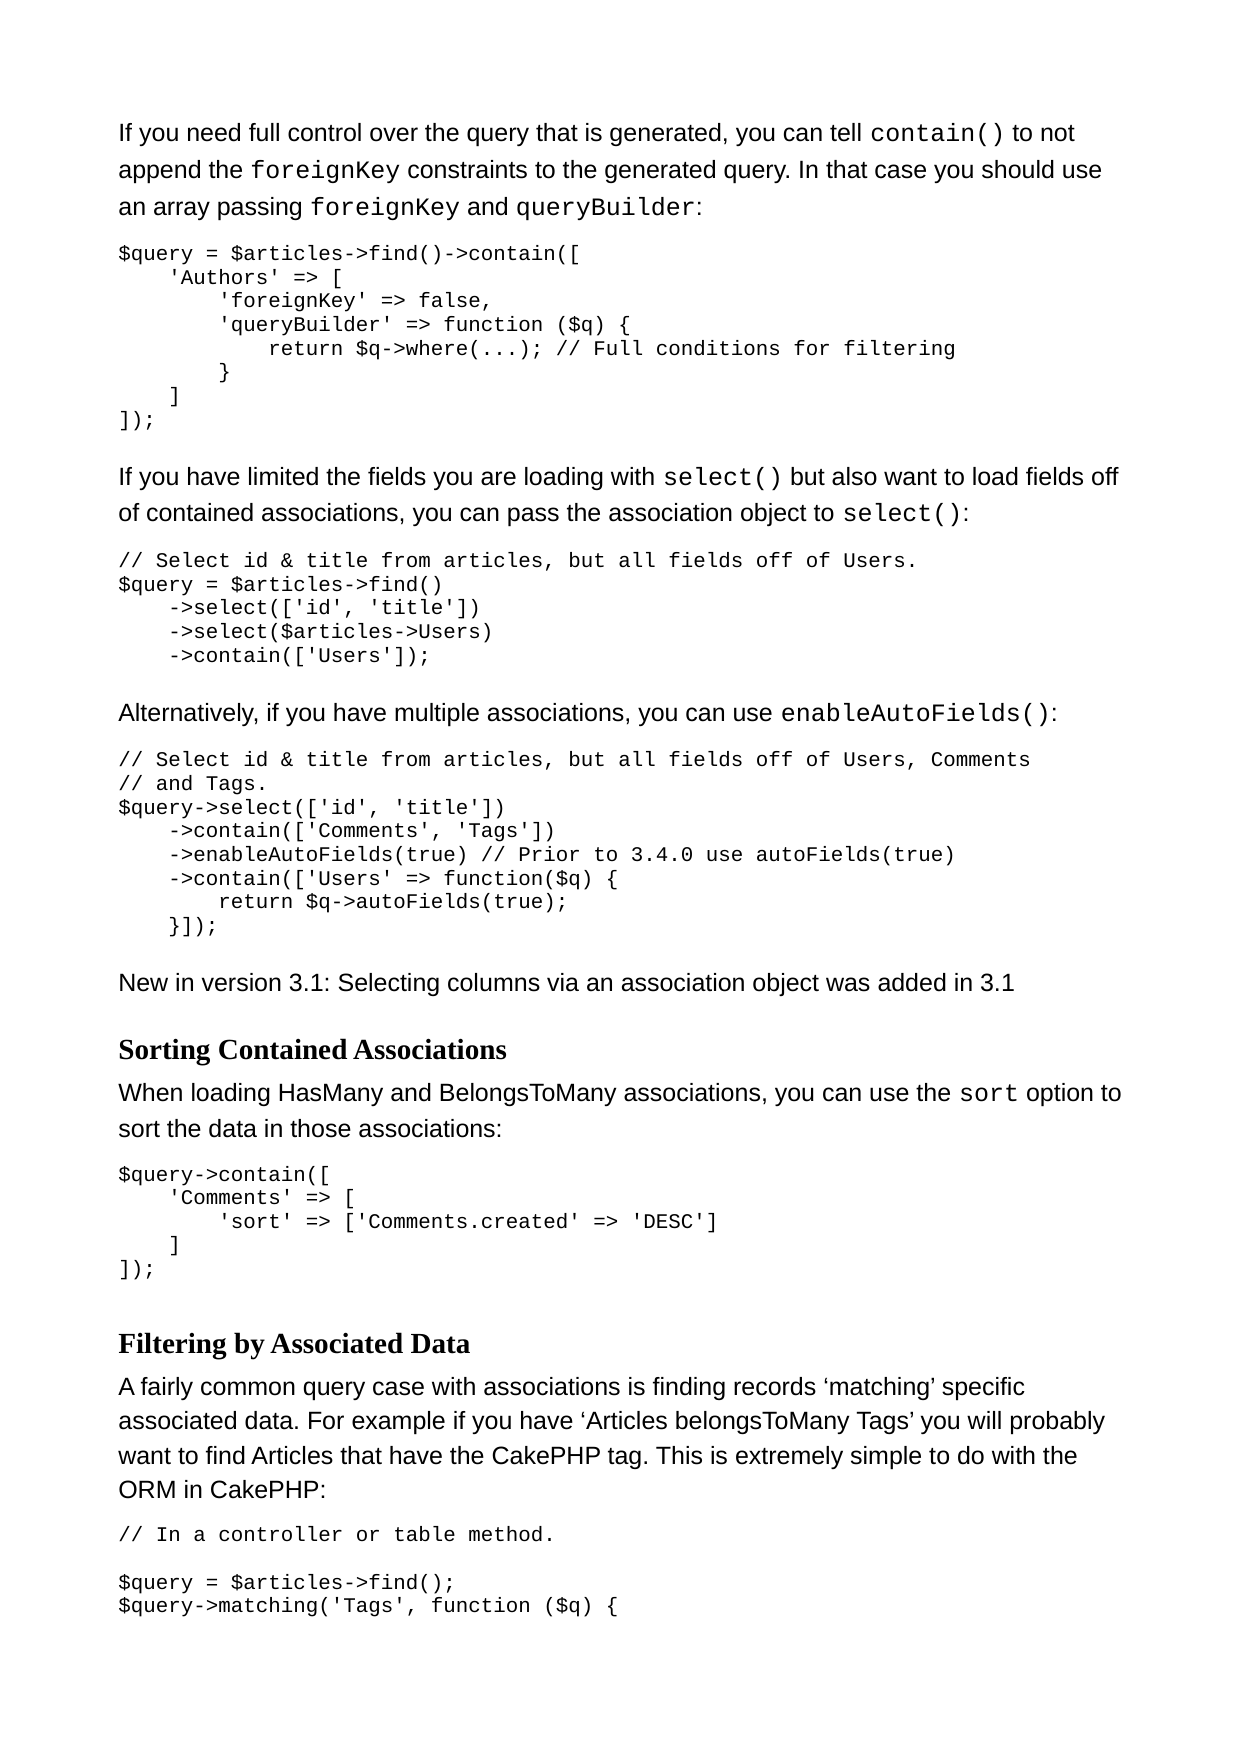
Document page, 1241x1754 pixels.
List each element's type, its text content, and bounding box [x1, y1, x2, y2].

text 'Authors' => [ [118, 267, 1122, 290]
text // Select id & title from articles, but all fields off of Users. [118, 550, 1122, 574]
text ]); [118, 409, 1122, 432]
text 'queryBuilder' => function ($q) { [118, 314, 1122, 338]
text 'foreignKey' => false, [118, 290, 1122, 314]
text When loading HasMany and BelongsToMany associations, you can use the sort option to sort the data in those associations: [118, 1078, 1122, 1143]
text Alternatively, if you have multiple associations, you can use enableAutoFields(): [118, 698, 1122, 729]
text If you need full control over the query that is generated, you can tell contain() to not append the foreignKey constraints to the generated query. In that case you should use an array passing foreignKey and queryBuilder: [118, 118, 1122, 222]
text ] [118, 1234, 1122, 1258]
text return $q->autoFields(true); [118, 891, 1122, 915]
text ->select($articles->Users) [118, 621, 1122, 645]
text New in version 3.1: Selecting columns via an association object was added in 3.1 [118, 968, 1122, 997]
text 'Comments' => [ [118, 1187, 1122, 1211]
text ->contain(['Users' => function($q) { [118, 868, 1122, 891]
text $query = $articles->find(); [118, 1572, 1122, 1595]
text If you have limited the fields you are loading with select() but also want to load fields off of contained associations, you can pass the association object to select(): [118, 462, 1122, 529]
text ]); [118, 1258, 1122, 1282]
text $query = $articles->find()->contain([ [118, 243, 1122, 267]
text } [118, 361, 1122, 385]
text ->enableAutoFields(true) // Prior to 3.4.0 use autoFields(true) [118, 844, 1122, 868]
text ->select(['id', 'title']) [118, 597, 1122, 621]
text $query->matching('Tags', function ($q) { [118, 1595, 1122, 1619]
text return $q->where(...); // Full conditions for filtering [118, 338, 1122, 361]
text ->contain(['Users']); [118, 645, 1122, 668]
subtitle Filtering by Associated Data [118, 1326, 1122, 1359]
subtitle Sorting Contained Associations [118, 1032, 1122, 1065]
text // Select id & title from articles, but all fields off of Users, Comments [118, 749, 1122, 773]
text ] [118, 385, 1122, 409]
text A fairly common query case with associations is finding records ‘matching’ specific associated data. For example if you have ‘Articles belongsToMany Tags’ you will probably want to find Articles that have the CakePHP tag. This is extremely simple to do with the ORM in CakePHP: [118, 1372, 1122, 1504]
text // and Tags. [118, 773, 1122, 797]
text // In a controller or table method. [118, 1524, 1122, 1548]
text $query = $articles->find() [118, 574, 1122, 597]
text 'sort' => ['Comments.created' => 'DESC'] [118, 1211, 1122, 1234]
text }]); [118, 915, 1122, 939]
text $query->contain([ [118, 1163, 1122, 1187]
text ->contain(['Comments', 'Tags']) [118, 820, 1122, 844]
text $query->select(['id', 'title']) [118, 797, 1122, 820]
